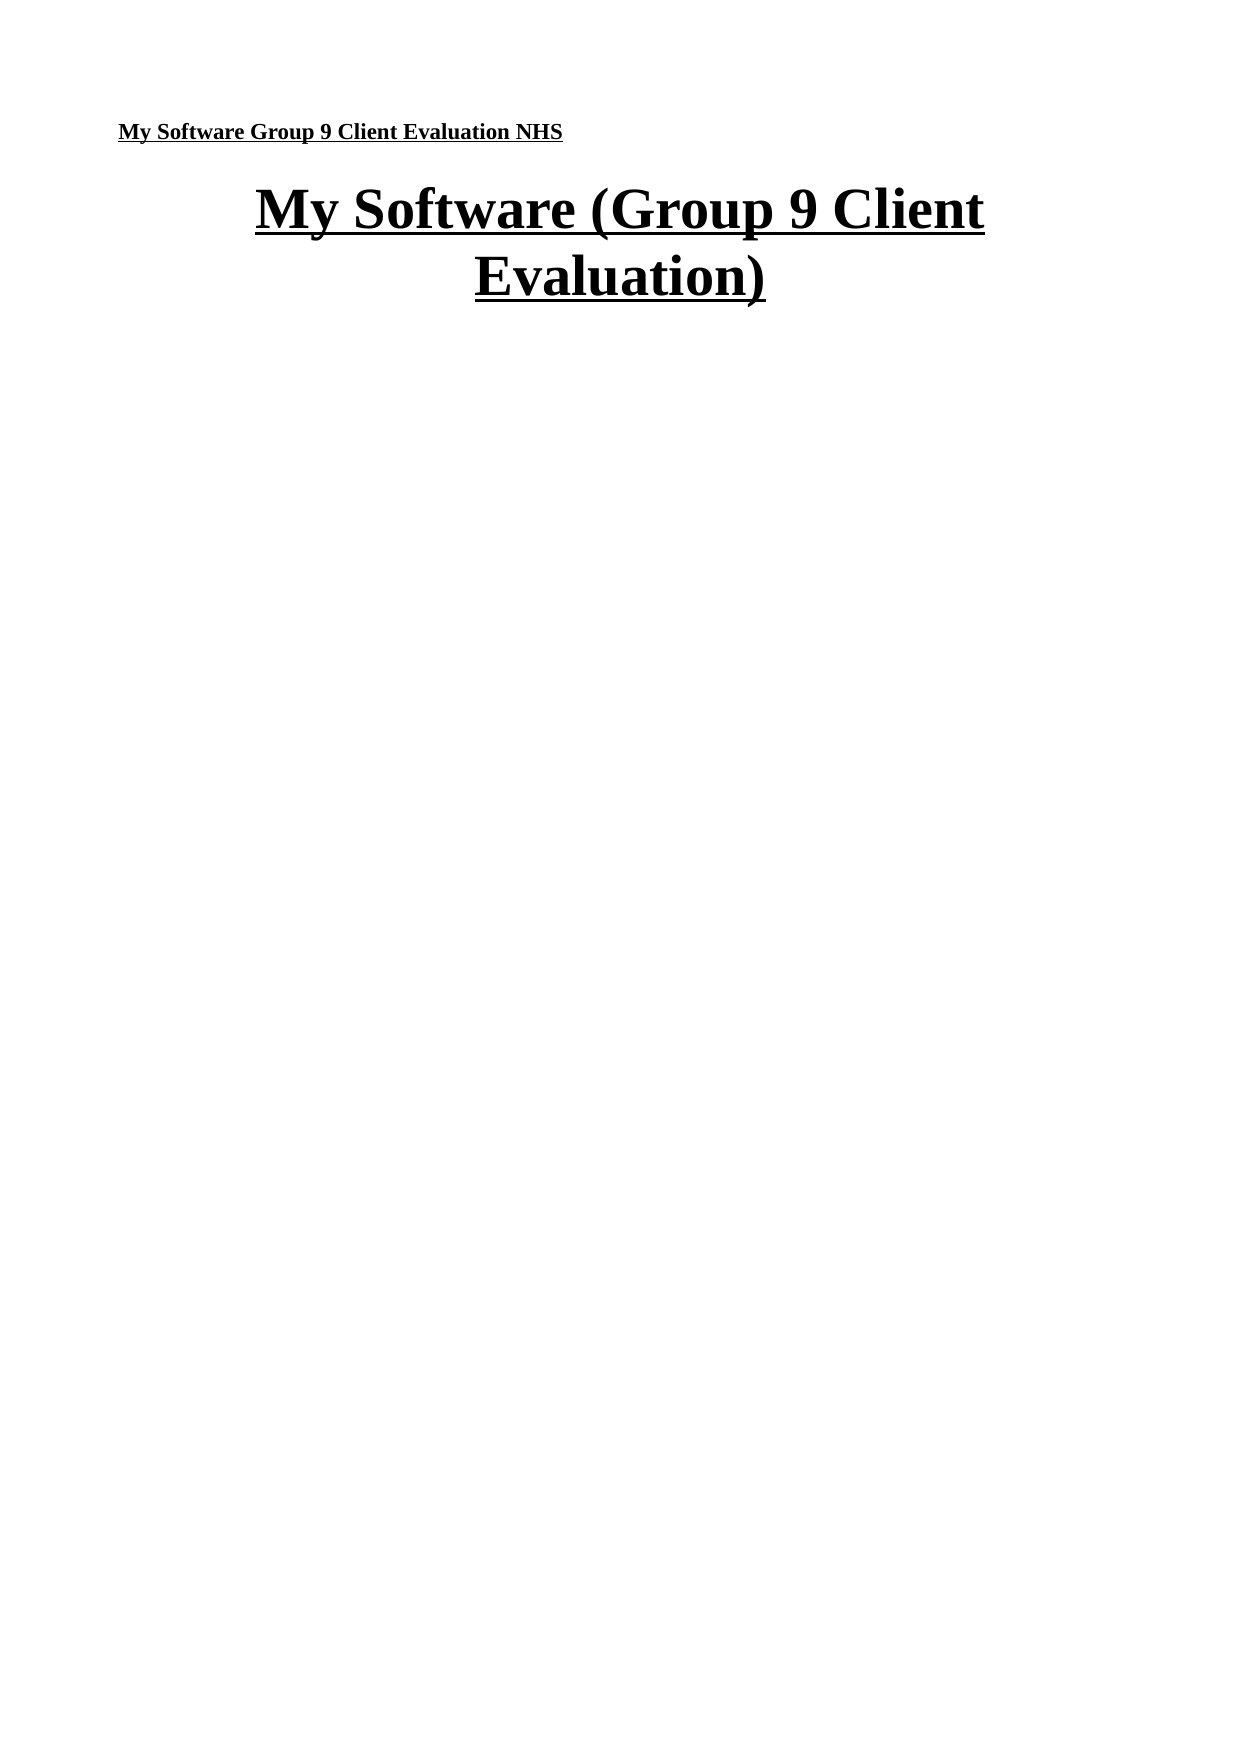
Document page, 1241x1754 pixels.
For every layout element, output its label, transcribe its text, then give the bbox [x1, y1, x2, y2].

text My Software (Group 9 Client Evaluation) [118, 174, 1122, 308]
